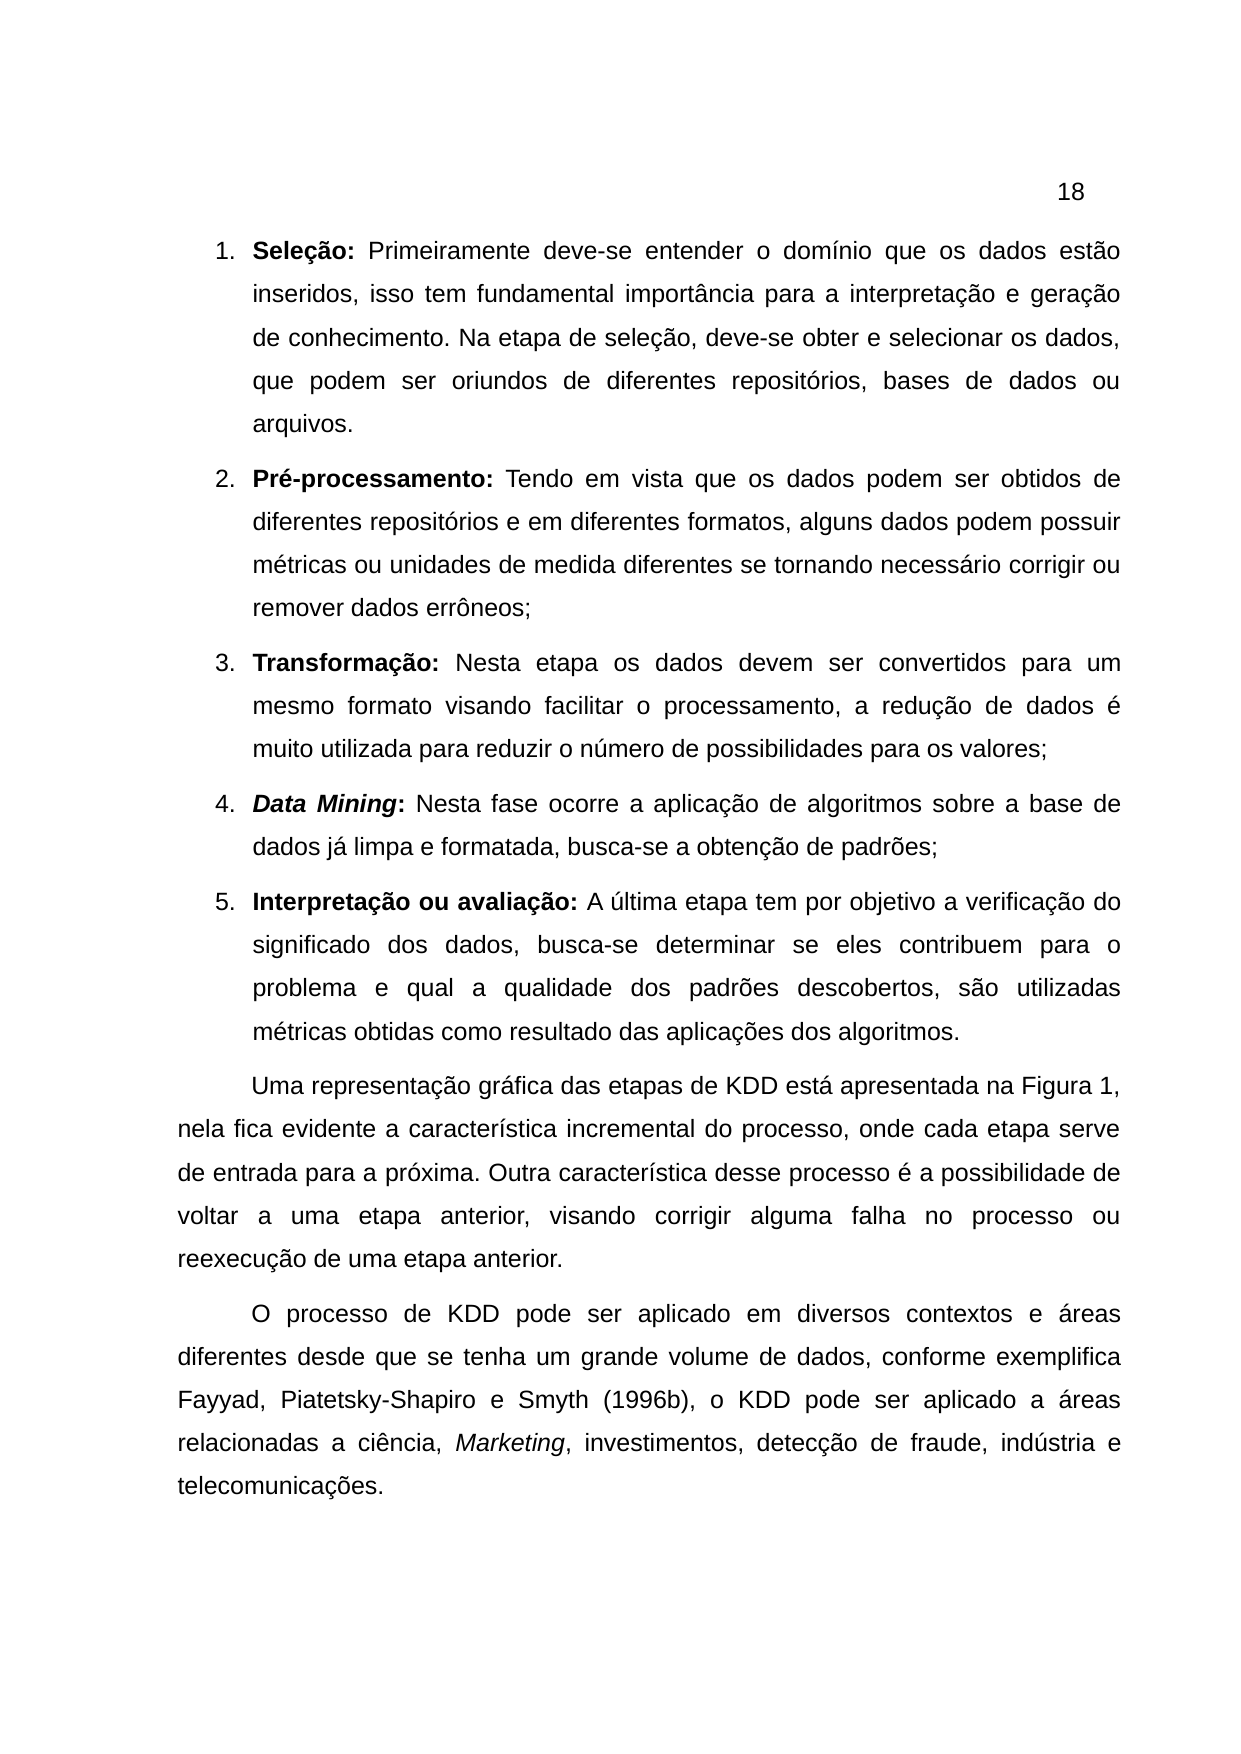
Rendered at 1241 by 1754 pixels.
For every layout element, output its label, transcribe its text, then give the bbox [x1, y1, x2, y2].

list Transformação: Nesta etapa os dados devem ser convertidos para um mesmo formato visando facilitar o processamento, a redução de dados é muito utilizada para reduzir o número de possibilidades para os valores; [215, 648, 1122, 763]
list Seleção: Primeiramente deve-se entender o domínio que os dados estão inseridos, isso tem fundamental importância para a interpretação e geração de conhecimento. Na etapa de seleção, deve-se obter e selecionar os dados, que podem ser oriundos de diferentes repositórios, bases de dados ou arquivos. [215, 236, 1122, 437]
list Pré-processamento: Tendo em vista que os dados podem ser obtidos de diferentes repositórios e em diferentes formatos, alguns dados podem possuir métricas ou unidades de medida diferentes se tornando necessário corrigir ou remover dados errôneos; [215, 464, 1122, 622]
text O processo de KDD pode ser aplicado em diversos contextos e áreas diferentes desde que se tenha um grande volume de dados, conforme exemplifica Fayyad, Piatetsky-Shapiro e Smyth (1996b), o KDD pode ser aplicado a áreas relacionadas a ciência, Marketing, investimentos, detecção de fraude, indústria e telecomunicações. [177, 1299, 1122, 1500]
list Interpretação ou avaliação: A última etapa tem por objetivo a verificação do significado dos dados, busca-se determinar se eles contribuem para o problema e qual a qualidade dos padrões descobertos, são utilizadas métricas obtidas como resultado das aplicações dos algoritmos. [215, 887, 1122, 1045]
list Data Mining: Nesta fase ocorre a aplicação de algoritmos sobre a base de dados já limpa e formatada, busca-se a obtenção de padrões; [215, 789, 1122, 861]
